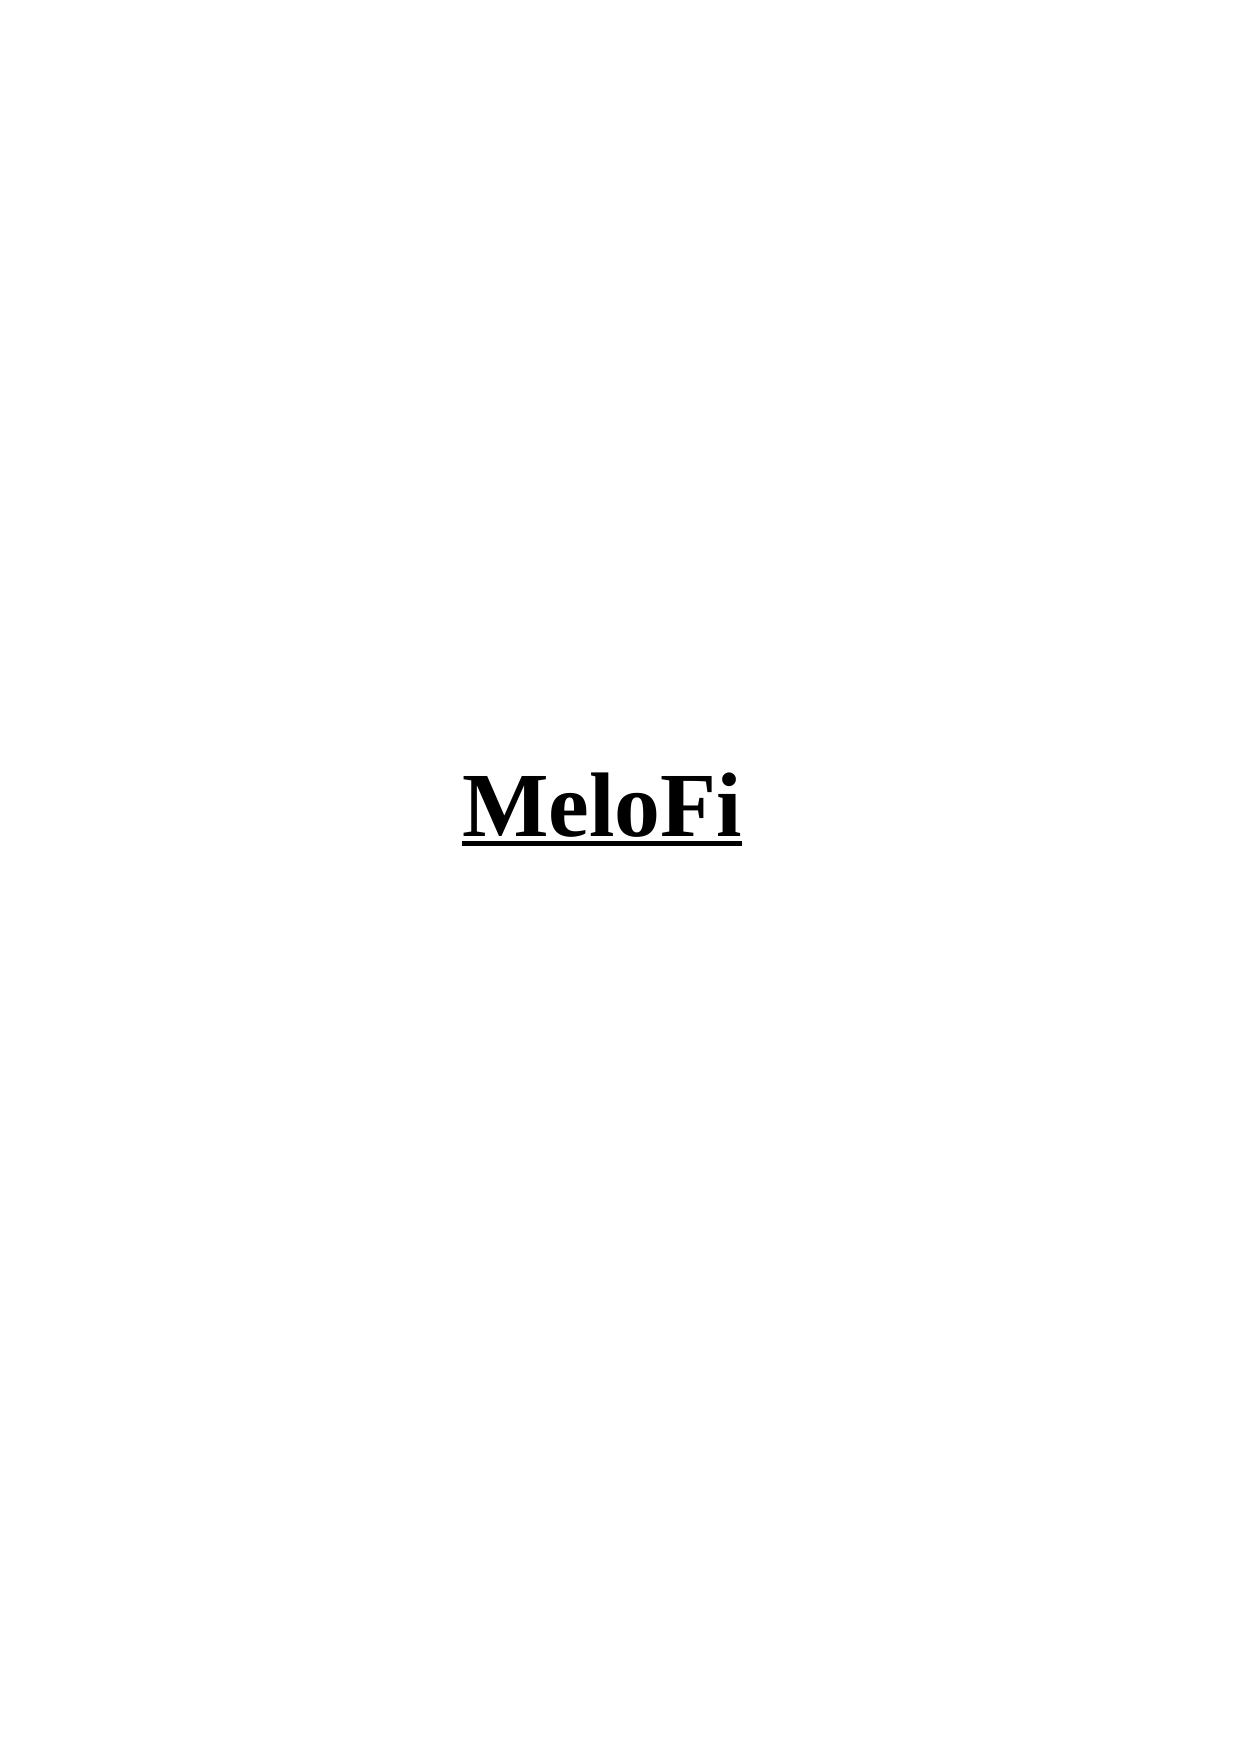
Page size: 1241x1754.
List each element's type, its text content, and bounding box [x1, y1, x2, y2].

text MeloFi [118, 751, 1122, 856]
